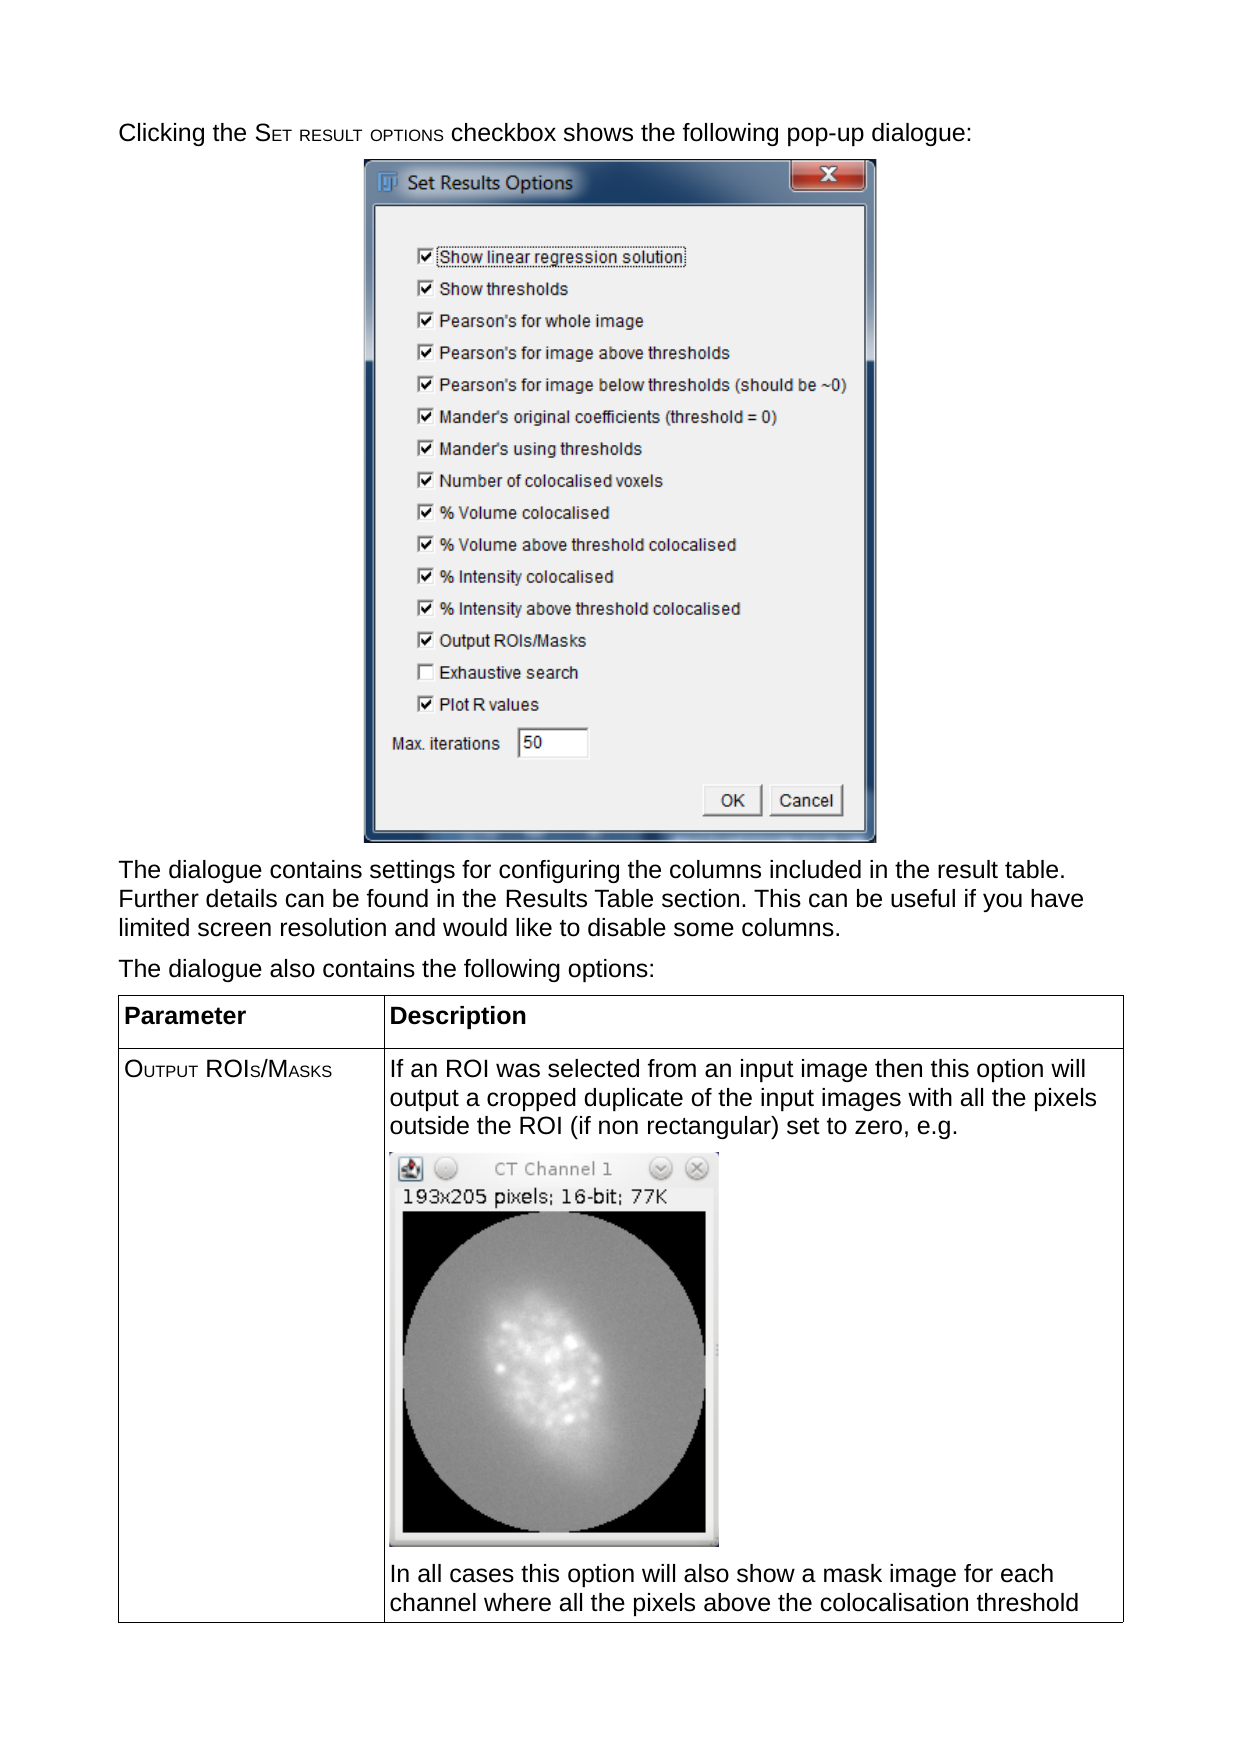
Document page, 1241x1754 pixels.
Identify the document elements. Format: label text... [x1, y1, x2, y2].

text The dialogue contains settings for configuring the columns included in the result table. Further details can be found in the Results Table section. This can be useful if you have limited screen resolution and would like to disable some columns. [118, 855, 1122, 941]
picture [389, 1152, 719, 1547]
table_cell Output ROIs/Masks [119, 1049, 384, 1622]
picture [363, 159, 877, 843]
text The dialogue also contains the following options: [118, 954, 1122, 983]
table_header Parameter [119, 996, 384, 1048]
table_cell If an ROI was selected from an input image then this option will output a cropped duplicate of the input images with all the pixels outside the ROI (if non rectangular) set to zero, e.g. In all cases this option will also show a mask image for each channel where all the pixels above the colocalisation threshold [385, 1049, 1123, 1622]
text Clicking the Set result options checkbox shows the following pop-up dialogue: [118, 118, 1122, 147]
table_header Description [385, 996, 1123, 1048]
